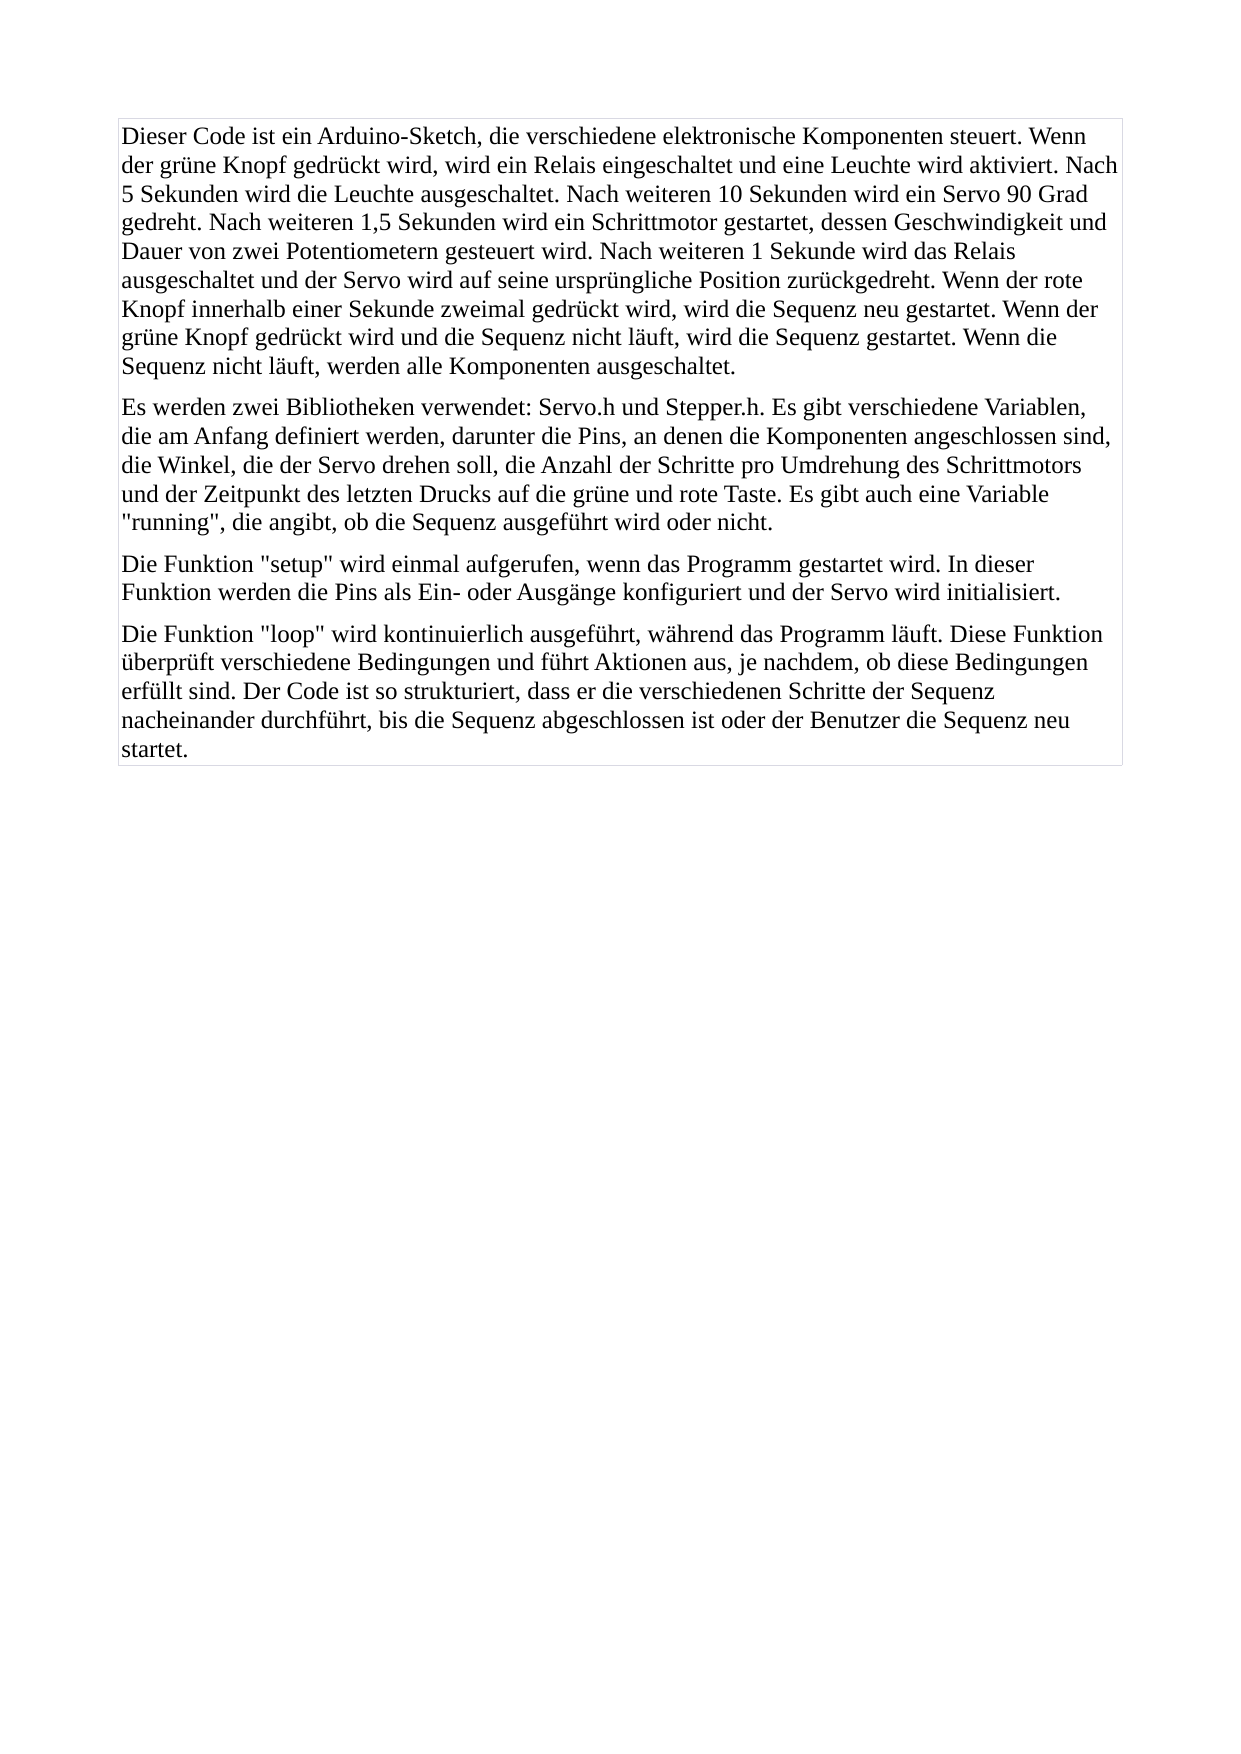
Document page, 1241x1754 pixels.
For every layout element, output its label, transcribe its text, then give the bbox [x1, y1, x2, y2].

text Die Funktion "loop" wird kontinuierlich ausgeführt, während das Programm läuft. Diese Funktion überprüft verschiedene Bedingungen und führt Aktionen aus, je nachdem, ob diese Bedingungen erfüllt sind. Der Code ist so strukturiert, dass er die verschiedenen Schritte der Sequenz nacheinander durchführt, bis die Sequenz abgeschlossen ist oder der Benutzer die Sequenz neu startet. [119, 616, 1122, 765]
text Die Funktion "setup" wird einmal aufgerufen, wenn das Programm gestartet wird. In dieser Funktion werden die Pins als Ein- oder Ausgänge konfiguriert und der Servo wird initialisiert. [119, 546, 1122, 606]
text Dieser Code ist ein Arduino-Sketch, die verschiedene elektronische Komponenten steuert. Wenn der grüne Knopf gedrückt wird, wird ein Relais eingeschaltet und eine Leuchte wird aktiviert. Nach 5 Sekunden wird die Leuchte ausgeschaltet. Nach weiteren 10 Sekunden wird ein Servo 90 Grad gedreht. Nach weiteren 1,5 Sekunden wird ein Schrittmotor gestartet, dessen Geschwindigkeit und Dauer von zwei Potentiometern gesteuert wird. Nach weiteren 1 Sekunde wird das Relais ausgeschaltet und der Servo wird auf seine ursprüngliche Position zurückgedreht. Wenn der rote Knopf innerhalb einer Sekunde zweimal gedrückt wird, wird die Sequenz neu gestartet. Wenn der grüne Knopf gedrückt wird und die Sequenz nicht läuft, wird die Sequenz gestartet. Wenn die Sequenz nicht läuft, werden alle Komponenten ausgeschaltet. [119, 119, 1122, 380]
text Es werden zwei Bibliotheken verwendet: Servo.h und Stepper.h. Es gibt verschiedene Variablen, die am Anfang definiert werden, darunter die Pins, an denen die Komponenten angeschlossen sind, die Winkel, die der Servo drehen soll, die Anzahl der Schritte pro Umdrehung des Schrittmotors und der Zeitpunkt des letzten Drucks auf die grüne und rote Taste. Es gibt auch eine Variable "running", die angibt, ob die Sequenz ausgeführt wird oder nicht. [119, 389, 1122, 536]
